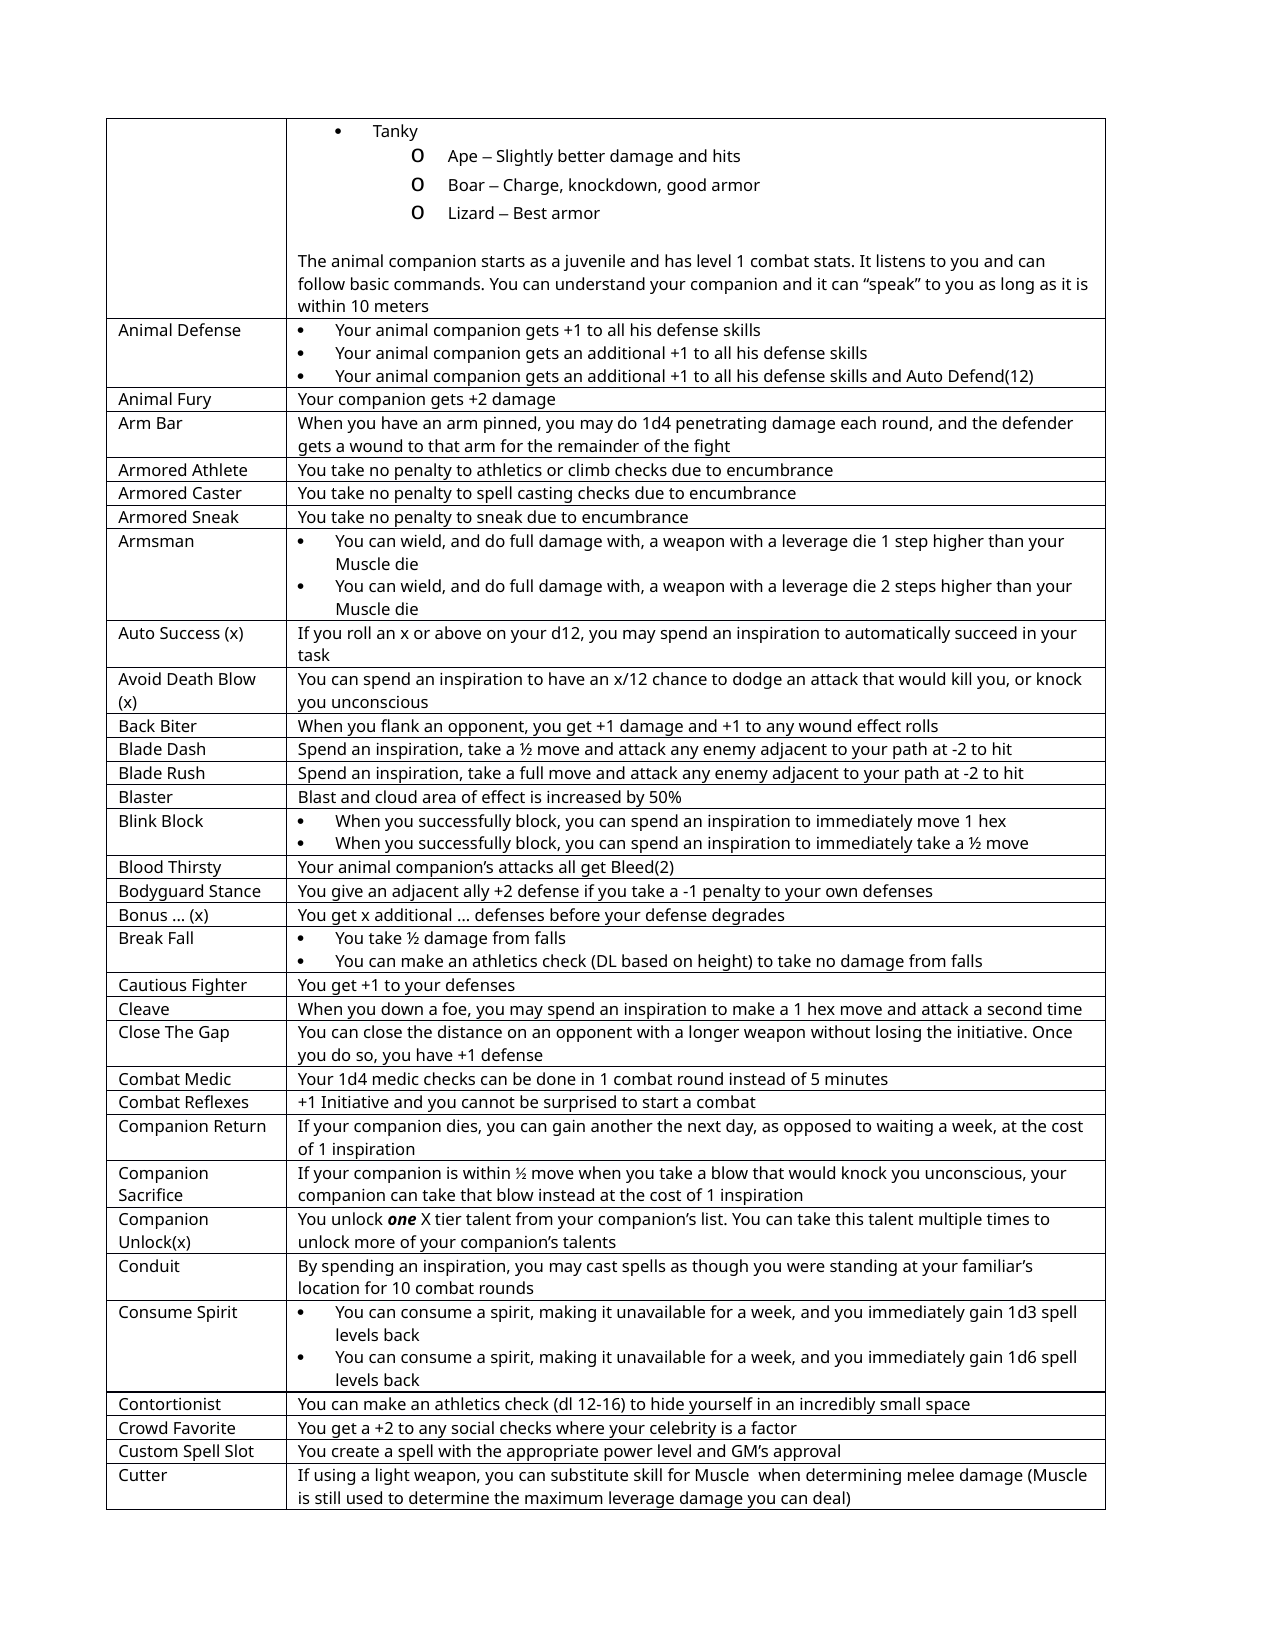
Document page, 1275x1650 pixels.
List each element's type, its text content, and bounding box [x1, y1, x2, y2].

table_cell Crowd Favorite [107, 1416, 286, 1439]
table_cell Blade Rush [107, 762, 286, 784]
table_cell Cutter [107, 1464, 286, 1509]
table_cell You unlock one X tier talent from your companion’s list. You can take this talent multiple times to unlock more of your companion’s talents [287, 1208, 1105, 1253]
table_cell Break Fall [107, 927, 286, 972]
table_cell Cautious Fighter [107, 973, 286, 996]
table_cell Armored Sneak [107, 506, 286, 528]
table_cell Companion Return [107, 1115, 286, 1160]
table_cell You can close the distance on an opponent with a longer weapon without losing the initiative. Once you do so, you have +1 defense [287, 1021, 1105, 1066]
table_cell Blood Thirsty [107, 856, 286, 878]
table_cell Auto Success (x) [107, 621, 286, 667]
table_cell When you down a foe, you may spend an inspiration to make a 1 hex move and attack a second time [287, 997, 1105, 1020]
table_cell Avoid Death Blow (x) [107, 668, 286, 713]
table_cell [107, 119, 286, 318]
table_cell When you successfully block, you can spend an inspiration to immediately move 1 hex When you successfully block, you can spend an inspiration to immediately take a ½ move [287, 809, 1105, 854]
table_cell Bonus ... (x) [107, 903, 286, 926]
table_cell Consume Spirit [107, 1301, 286, 1391]
table_cell If you roll an x or above on your d12, you may spend an inspiration to automatically succeed in your task [287, 621, 1105, 667]
table_cell You take no penalty to sneak due to encumbrance [287, 506, 1105, 528]
table_cell Combat Reflexes [107, 1091, 286, 1114]
table_cell If your companion dies, you can gain another the next day, as opposed to waiting a week, at the cost of 1 inspiration [287, 1115, 1105, 1160]
table_cell Close The Gap [107, 1021, 286, 1066]
table_cell Your companion gets +2 damage [287, 388, 1105, 411]
table_cell You can wield, and do full damage with, a weapon with a leverage die 1 step higher than your Muscle die You can wield, and do full damage with, a weapon with a leverage die 2 steps higher than your Muscle die [287, 529, 1105, 620]
table_cell Armsman [107, 529, 286, 620]
table_cell Blaster [107, 785, 286, 808]
table_cell You get +1 to your defenses [287, 973, 1105, 996]
table_cell You can make an athletics check (dl 12-16) to hide yourself in an incredibly small space [287, 1393, 1105, 1415]
table_cell When you flank an opponent, you get +1 damage and +1 to any wound effect rolls [287, 714, 1105, 737]
table_cell Bodyguard Stance [107, 879, 286, 902]
table_cell You take no penalty to spell casting checks due to encumbrance [287, 482, 1105, 504]
table_cell Blink Block [107, 809, 286, 854]
table_cell Armored Athlete [107, 458, 286, 481]
table_cell Spend an inspiration, take a ½ move and attack any enemy adjacent to your path at -2 to hit [287, 738, 1105, 761]
table_cell You get a +2 to any social checks where your celebrity is a factor [287, 1416, 1105, 1439]
table_cell Your 1d4 medic checks can be done in 1 combat round instead of 5 minutes [287, 1067, 1105, 1090]
table_cell You can spend an inspiration to have an x/12 chance to dodge an attack that would kill you, or knock you unconscious [287, 668, 1105, 713]
table_cell You gain an animal companion chosen from the categories (other pets are possible) Combat Bear – Slightly higher damage and hits Lion – Slightly higher attack and defense Wolf – Better support Scout Crow – Flies and great perception Ferret – Sneaky and can steal Housecat – Good perception, dark vision, support for magic and lore Tanky Ape – Slightly better damage and hits Boar – Charge, knockdown, good armor Lizard – Best armor The animal companion starts as a juvenile and has level 1 combat stats. It listens to you and can follow basic commands. You can understand your companion and it can “speak” to you as long as it is within 10 meters [287, 119, 1105, 318]
table_cell Arm Bar [107, 412, 286, 457]
table_cell Spend an inspiration, take a full move and attack any enemy adjacent to your path at -2 to hit [287, 762, 1105, 784]
table_cell You take no penalty to athletics or climb checks due to encumbrance [287, 458, 1105, 481]
table_cell Animal Defense [107, 319, 286, 387]
table_cell Armored Caster [107, 482, 286, 504]
table_cell Your animal companion’s attacks all get Bleed(2) [287, 856, 1105, 878]
table_cell By spending an inspiration, you may cast spells as though you were standing at your familiar’s location for 10 combat rounds [287, 1254, 1105, 1299]
table_cell Back Biter [107, 714, 286, 737]
table_cell Blast and cloud area of effect is increased by 50% [287, 785, 1105, 808]
table_cell If your companion is within ½ move when you take a blow that would knock you unconscious, your companion can take that blow instead at the cost of 1 inspiration [287, 1161, 1105, 1207]
table_cell When you have an arm pinned, you may do 1d4 penetrating damage each round, and the defender gets a wound to that arm for the remainder of the fight [287, 412, 1105, 457]
table_cell Your animal companion gets +1 to all his defense skills Your animal companion gets an additional +1 to all his defense skills Your animal companion gets an additional +1 to all his defense skills and Auto Defend(12) [287, 319, 1105, 387]
table_cell If using a light weapon, you can substitute skill for Muscle when determining melee damage (Muscle is still used to determine the maximum leverage damage you can deal) [287, 1464, 1105, 1509]
table_cell +1 Initiative and you cannot be surprised to start a combat [287, 1091, 1105, 1114]
table_cell Contortionist [107, 1393, 286, 1415]
table_cell Combat Medic [107, 1067, 286, 1090]
table_cell Companion Sacrifice [107, 1161, 286, 1207]
table_cell You take ½ damage from falls You can make an athletics check (DL based on height) to take no damage from falls [287, 927, 1105, 972]
table_cell You create a spell with the appropriate power level and GM’s approval [287, 1440, 1105, 1463]
table_cell Conduit [107, 1254, 286, 1299]
table_cell Blade Dash [107, 738, 286, 761]
table_cell Companion Unlock(x) [107, 1208, 286, 1253]
table_cell Custom Spell Slot [107, 1440, 286, 1463]
table_cell You can consume a spirit, making it unavailable for a week, and you immediately gain 1d3 spell levels back You can consume a spirit, making it unavailable for a week, and you immediately gain 1d6 spell levels back [287, 1301, 1105, 1391]
table_cell You get x additional … defenses before your defense degrades [287, 903, 1105, 926]
table_cell Animal Fury [107, 388, 286, 411]
table_cell Cleave [107, 997, 286, 1020]
table_cell You give an adjacent ally +2 defense if you take a -1 penalty to your own defenses [287, 879, 1105, 902]
